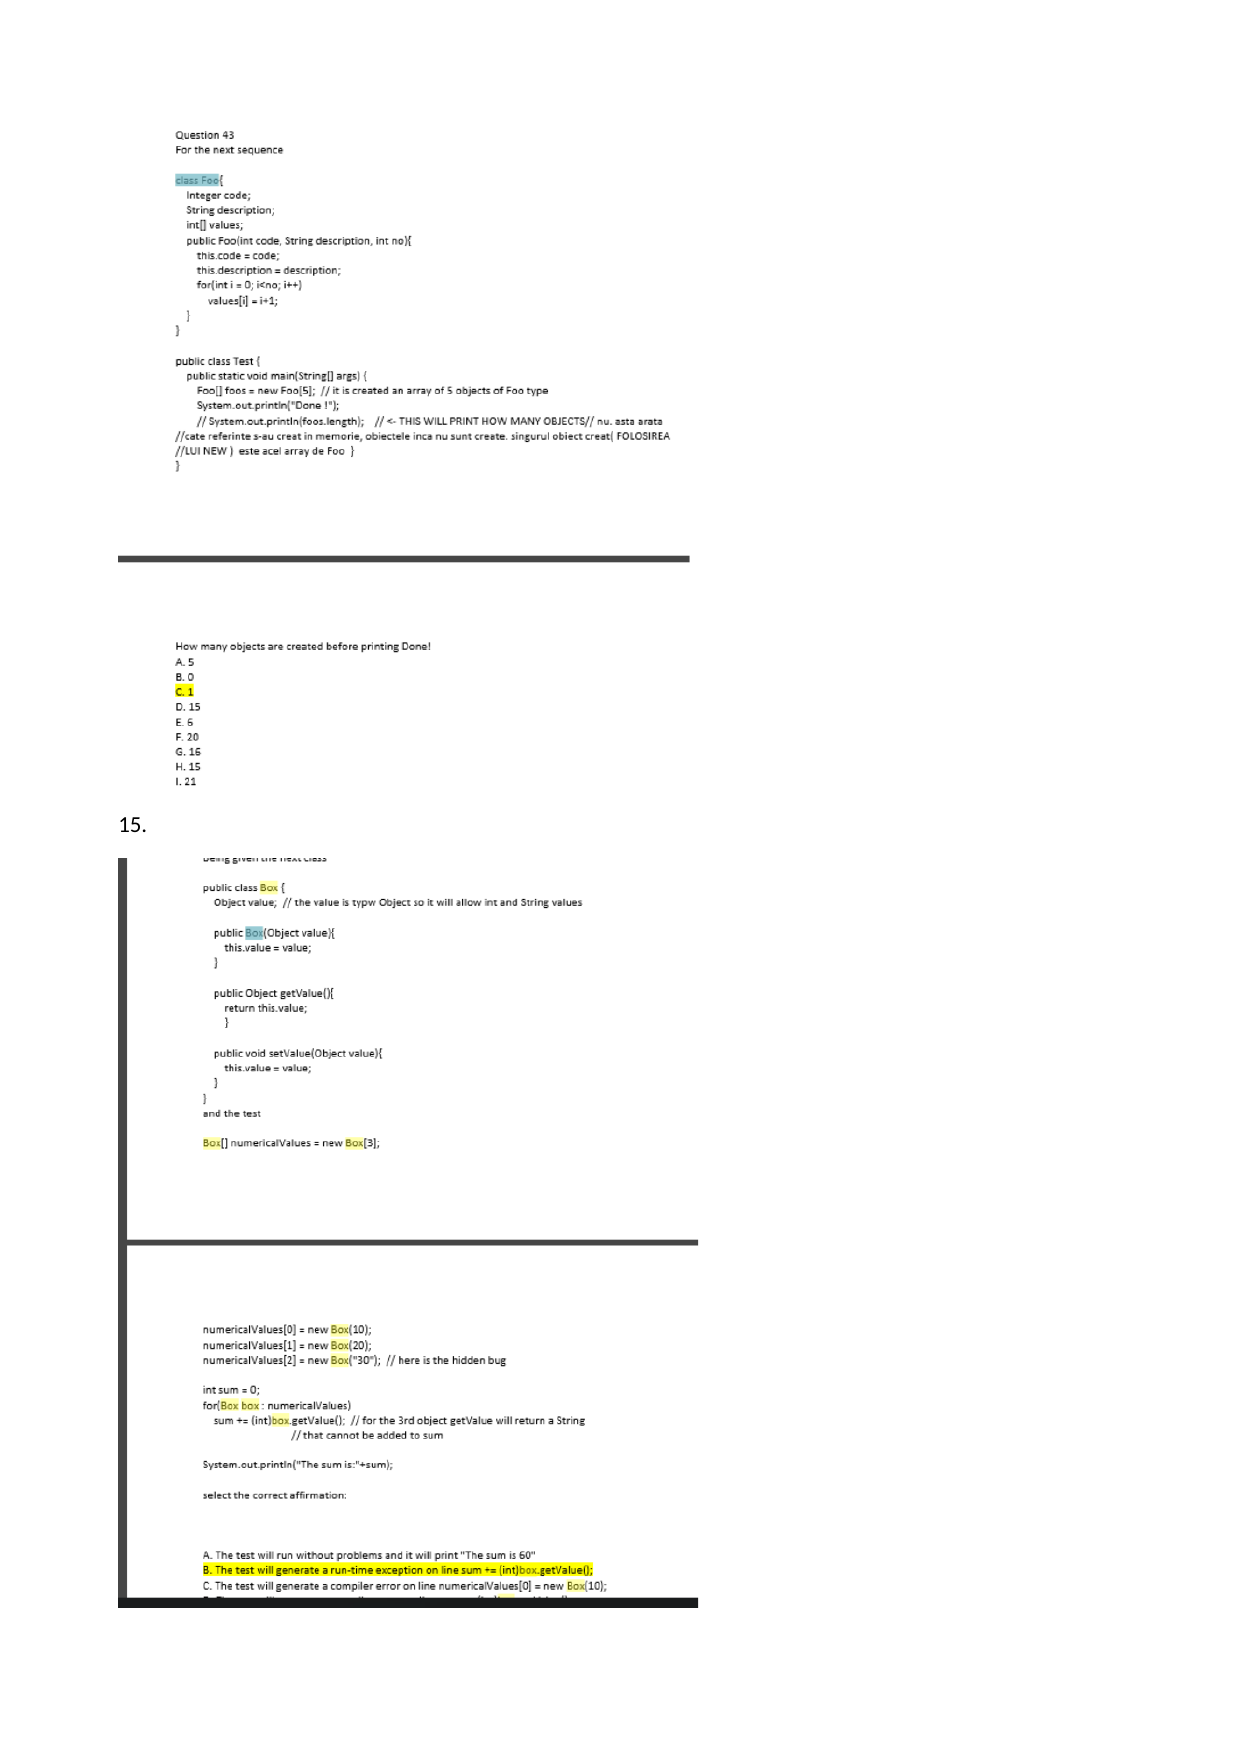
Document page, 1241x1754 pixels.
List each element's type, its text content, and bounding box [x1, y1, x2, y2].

text 15. [118, 810, 1122, 838]
